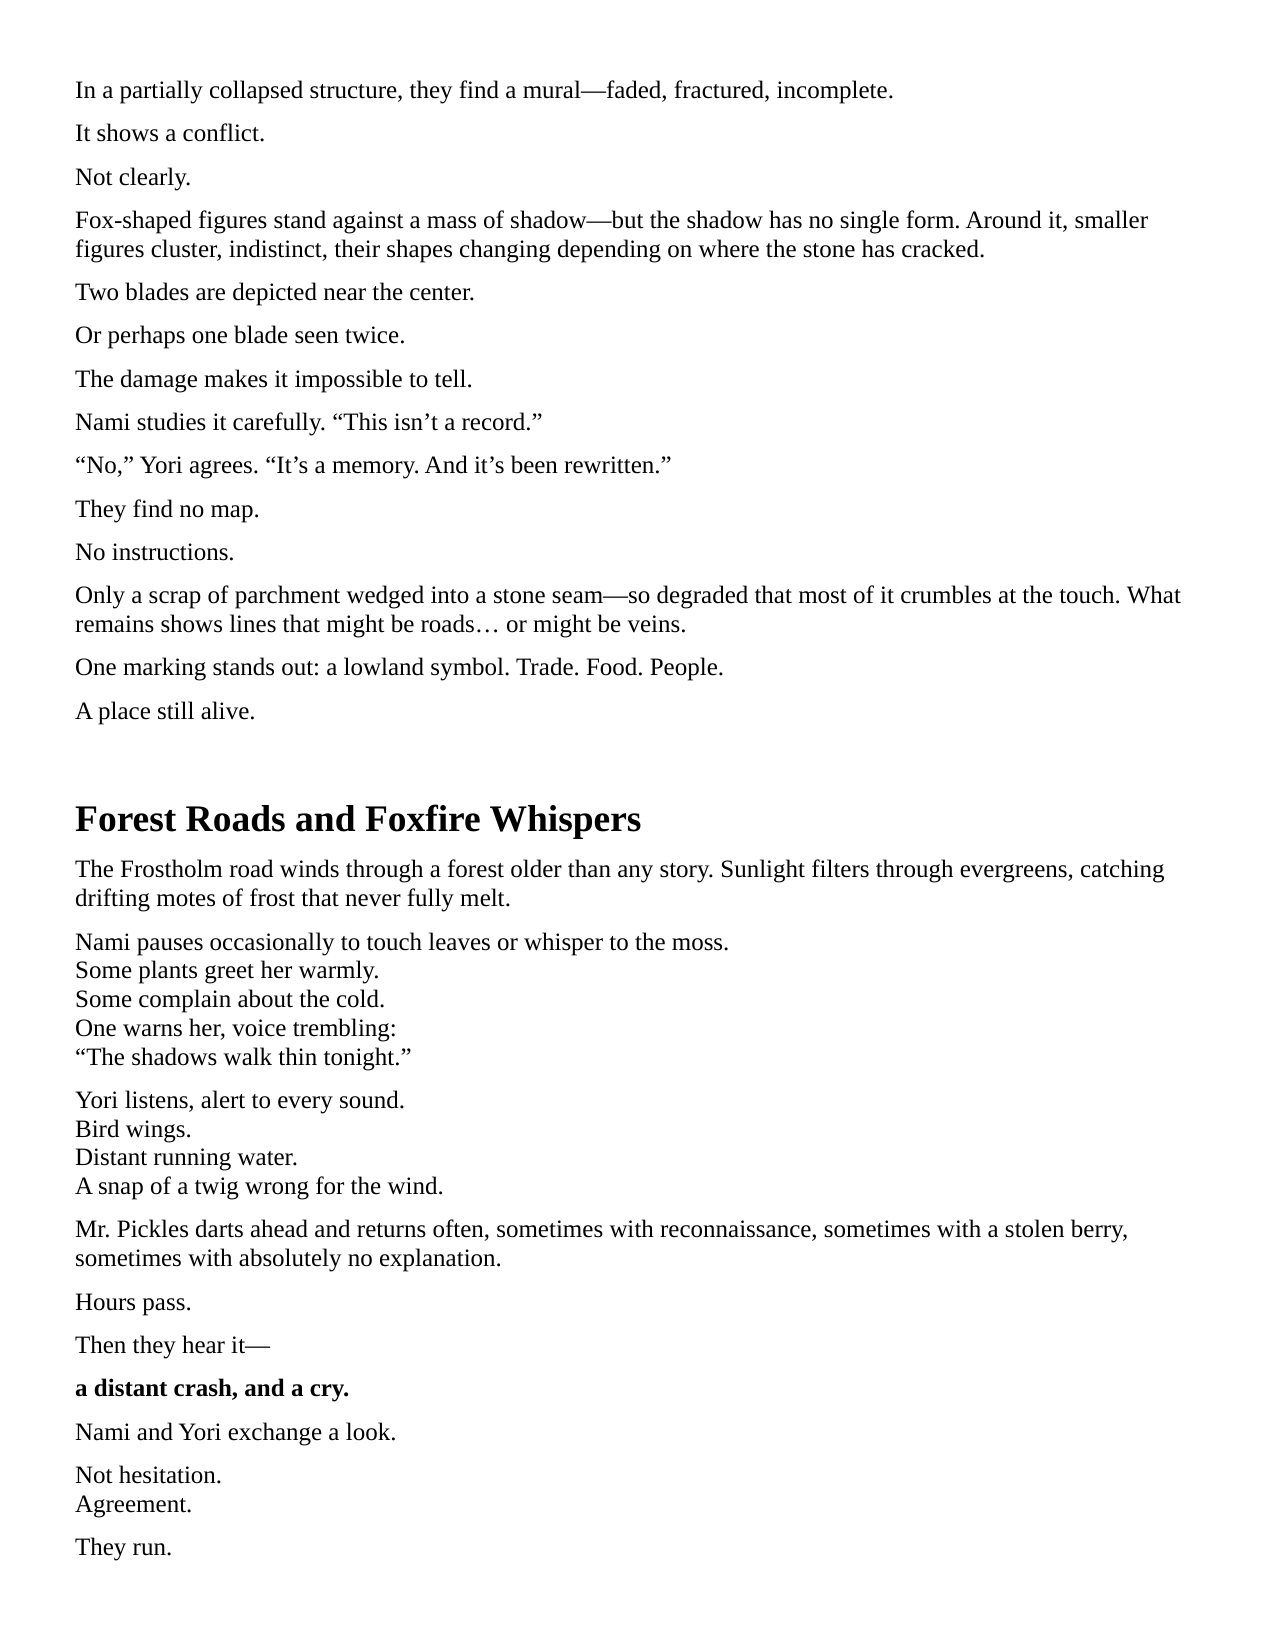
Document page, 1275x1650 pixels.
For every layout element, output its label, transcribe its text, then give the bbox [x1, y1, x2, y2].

text The Frostholm road winds through a forest older than any story. Sunlight filters through evergreens, catching drifting motes of frost that never fully melt. [75, 854, 1200, 912]
text Not hesitation. Agreement. [75, 1460, 1200, 1517]
subtitle Forest Roads and Foxfire Whispers [75, 797, 1200, 840]
text The damage makes it impossible to tell. [75, 364, 1200, 392]
text Yori listens, alert to every sound. Bird wings. Distant running water. A snap of a twig wrong for the wind. [75, 1085, 1200, 1200]
text Not clearly. [75, 162, 1200, 190]
text It shows a conflict. [75, 118, 1200, 147]
text Only a scrap of parchment wedged into a stone seam—so degraded that most of it crumbles at the touch. What remains shows lines that might be roads… or might be veins. [75, 580, 1200, 638]
text Mr. Pickles darts ahead and returns often, sometimes with reconnaissance, sometimes with a stolen berry, sometimes with absolutely no explanation. [75, 1214, 1200, 1272]
text Or perhaps one blade seen twice. [75, 320, 1200, 349]
text Hours pass. [75, 1287, 1200, 1315]
text Two blades are depicted near the center. [75, 277, 1200, 306]
text They run. [75, 1532, 1200, 1561]
text “No,” Yori agrees. “It’s a memory. And it’s been rewritten.” [75, 450, 1200, 479]
text Nami studies it carefully. “This isn’t a record.” [75, 407, 1200, 436]
text In a partially collapsed structure, they find a mural—faded, fractured, incomplete. [75, 75, 1200, 104]
text Then they hear it— [75, 1330, 1200, 1359]
text Nami and Yori exchange a look. [75, 1417, 1200, 1445]
text A place still alive. [75, 696, 1200, 724]
text They find no map. [75, 494, 1200, 522]
text One marking stands out: a lowland symbol. Trade. Food. People. [75, 652, 1200, 681]
text Fox-shaped figures stand against a mass of shadow—but the shadow has no single form. Around it, smaller figures cluster, indistinct, their shapes changing depending on where the stone has cracked. [75, 205, 1200, 262]
text a distant crash, and a cry. [75, 1373, 1200, 1402]
text No instructions. [75, 537, 1200, 566]
text Nami pauses occasionally to touch leaves or whisper to the moss. Some plants greet her warmly. Some complain about the cold. One warns her, voice trembling: “The shadows walk thin tonight.” [75, 927, 1200, 1070]
